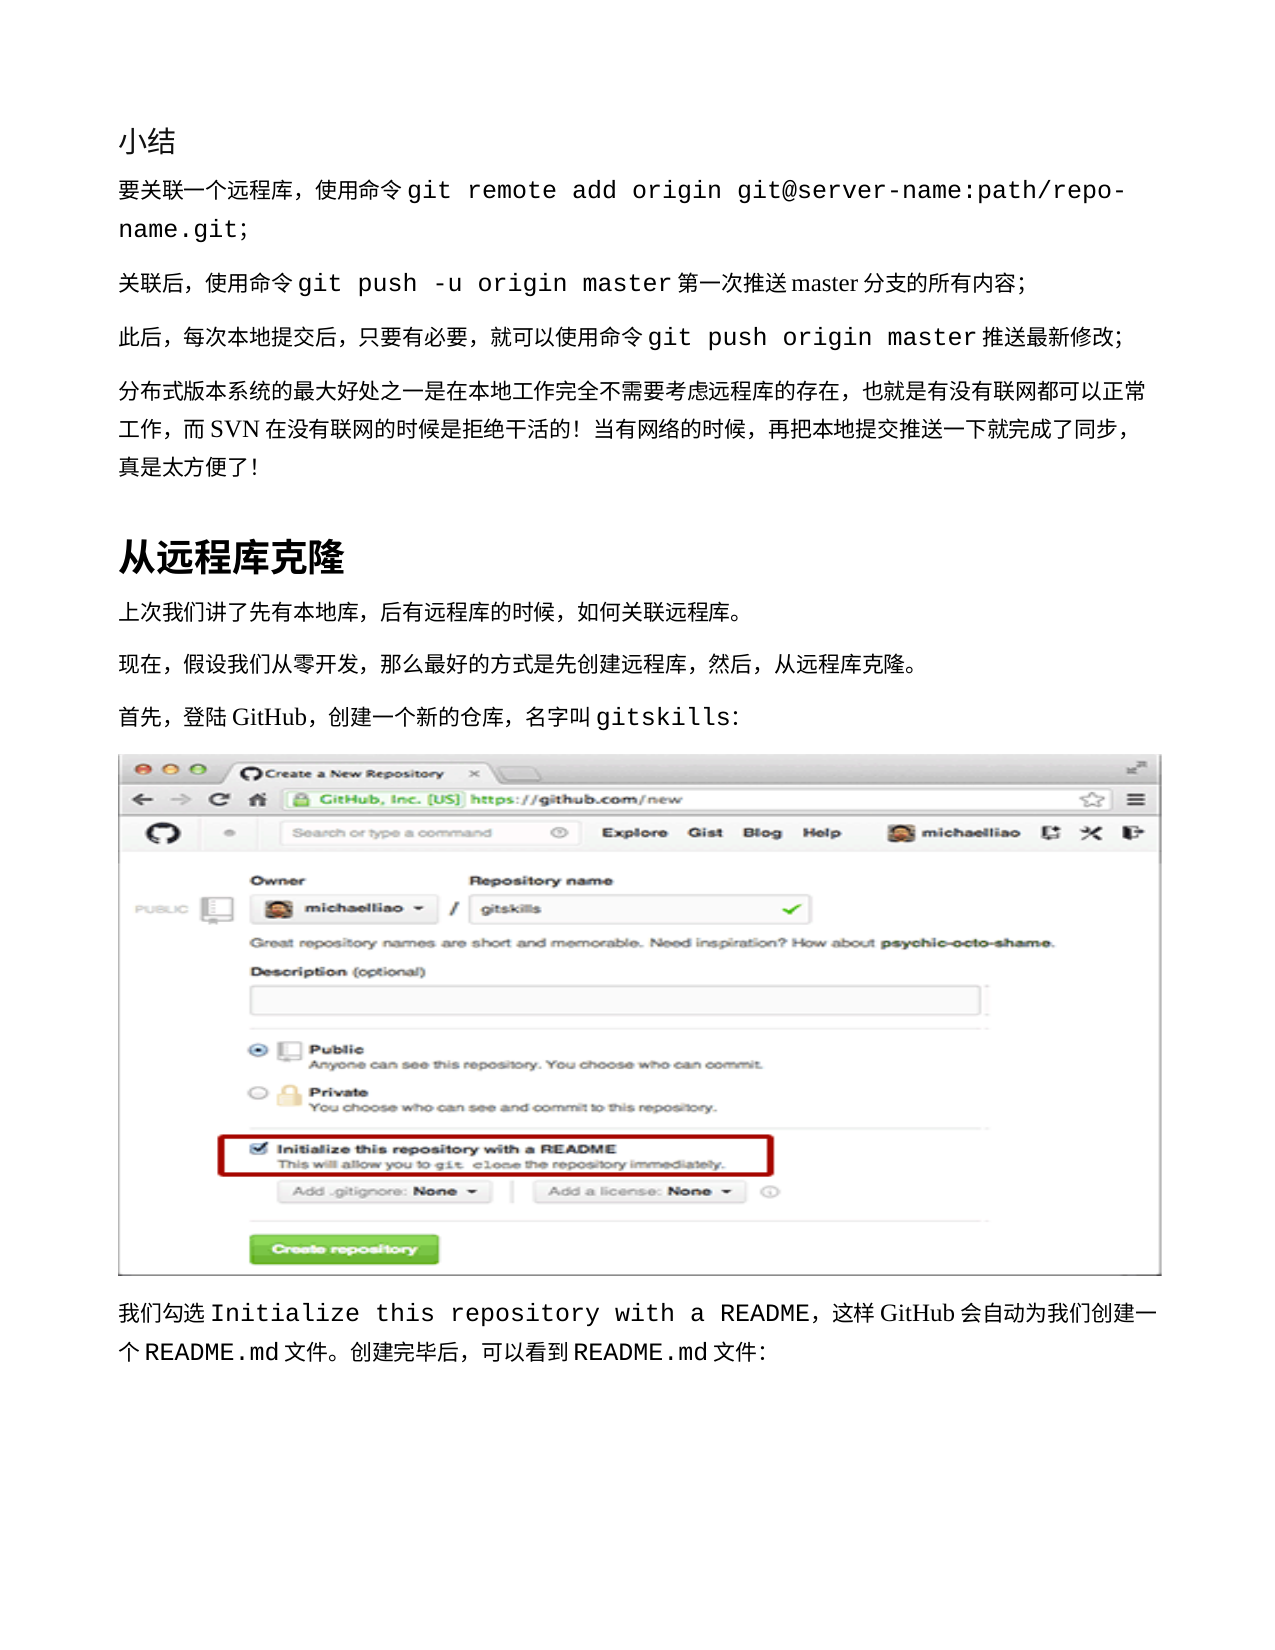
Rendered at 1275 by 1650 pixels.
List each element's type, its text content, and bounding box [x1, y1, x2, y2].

picture [118, 754, 1162, 1276]
text 我们勾选Initialize this repository with a README，这样GitHub会自动为我们创建一个README.md文件。创建完毕后，可以看到README.md文件： [118, 1296, 1157, 1368]
text 分布式版本系统的最大好处之一是在本地工作完全不需要考虑远程库的存在，也就是有没有联网都可以正常工作，而SVN在没有联网的时候是拒绝干活的！当有网络的时候，再把本地提交推送一下就完成了同步，真是太方便了！ [118, 374, 1157, 482]
text 要关联一个远程库，使用命令git remote add origin git@server-name:path/repo-name.git； [118, 173, 1157, 245]
subtitle 小结 [118, 118, 1157, 160]
text 首先，登陆GitHub，创建一个新的仓库，名字叫gitskills： [118, 700, 1157, 733]
subtitle 从远程库克隆 [118, 528, 1157, 582]
text 关联后，使用命令git push -u origin master第一次推送master分支的所有内容； [118, 266, 1157, 299]
text 此后，每次本地提交后，只要有必要，就可以使用命令git push origin master推送最新修改； [118, 320, 1157, 353]
text 上次我们讲了先有本地库，后有远程库的时候，如何关联远程库。 [118, 595, 1157, 627]
text 现在，假设我们从零开发，那么最好的方式是先创建远程库，然后，从远程库克隆。 [118, 647, 1157, 679]
